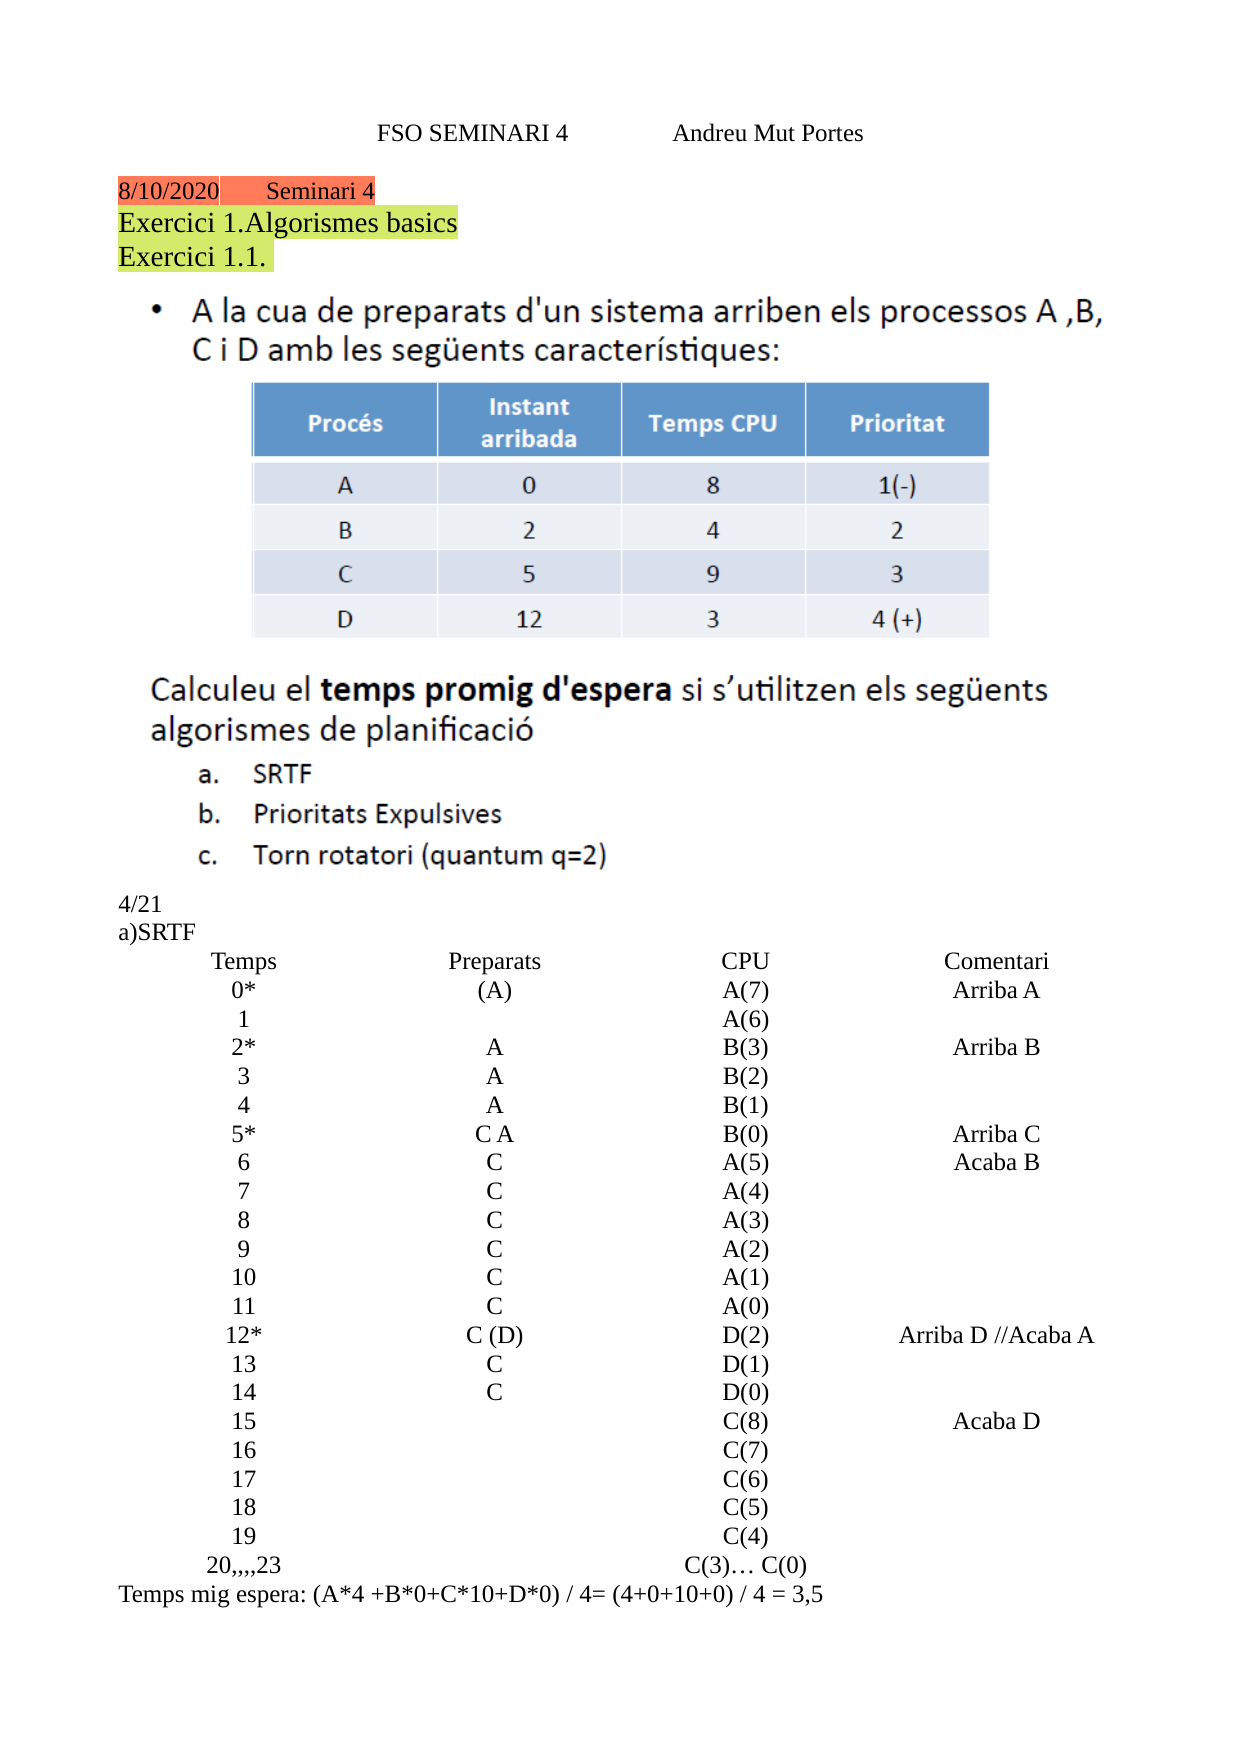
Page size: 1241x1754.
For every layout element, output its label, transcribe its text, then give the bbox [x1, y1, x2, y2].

table_cell C [369, 1291, 620, 1320]
table_cell A(1) [620, 1263, 871, 1291]
table_cell 20,,,,23 [118, 1550, 369, 1579]
table_cell C [369, 1205, 620, 1234]
table_cell [871, 1263, 1122, 1291]
table_cell A(6) [620, 1004, 871, 1032]
table_cell C(8) [620, 1406, 871, 1435]
table_cell [871, 1004, 1122, 1032]
table_cell 0* [118, 975, 369, 1004]
table_cell C [369, 1234, 620, 1262]
table_cell 13 [118, 1349, 369, 1377]
text Exercici 1.1. [118, 239, 1122, 272]
table_cell 2* [118, 1033, 369, 1061]
table_header Comentari [871, 946, 1122, 975]
table_cell 17 [118, 1464, 369, 1492]
table_cell C(4) [620, 1521, 871, 1550]
table_header Temps [118, 946, 369, 975]
table_cell C(3)… C(0) [620, 1550, 871, 1579]
table_cell [871, 1176, 1122, 1205]
table_cell D(2) [620, 1320, 871, 1349]
table_cell 1 [118, 1004, 369, 1032]
table_cell 19 [118, 1521, 369, 1550]
table_cell C(5) [620, 1493, 871, 1521]
table_cell Arriba B [871, 1033, 1122, 1061]
table_cell A [369, 1090, 620, 1119]
table_cell 12* [118, 1320, 369, 1349]
table_cell 15 [118, 1406, 369, 1435]
table_header Preparats [369, 946, 620, 975]
table_cell [871, 1090, 1122, 1119]
table_cell C A [369, 1119, 620, 1147]
table_cell C(6) [620, 1464, 871, 1492]
table_cell C [369, 1176, 620, 1205]
table_cell Arriba D //Acaba A [871, 1320, 1122, 1349]
table_cell [369, 1464, 620, 1492]
table_cell B(2) [620, 1061, 871, 1090]
table_cell A(0) [620, 1291, 871, 1320]
table_cell Arriba A [871, 975, 1122, 1004]
table_cell 3 [118, 1061, 369, 1090]
table_cell [369, 1550, 620, 1579]
text Exercici 1.Algorismes basics [118, 205, 1122, 239]
table_cell A(5) [620, 1148, 871, 1176]
table_cell A(2) [620, 1234, 871, 1262]
table_cell (A) [369, 975, 620, 1004]
table_cell 7 [118, 1176, 369, 1205]
text [118, 272, 1122, 286]
table_cell C (D) [369, 1320, 620, 1349]
table_cell 4 [118, 1090, 369, 1119]
table_cell B(1) [620, 1090, 871, 1119]
table_cell 10 [118, 1263, 369, 1291]
picture [118, 286, 1123, 889]
table_cell [871, 1205, 1122, 1234]
table_cell [369, 1435, 620, 1464]
table_cell 5* [118, 1119, 369, 1147]
table_cell B(0) [620, 1119, 871, 1147]
table_cell 11 [118, 1291, 369, 1320]
table_header CPU [620, 946, 871, 975]
table_cell [871, 1291, 1122, 1320]
table_cell A(7) [620, 975, 871, 1004]
table_cell 9 [118, 1234, 369, 1262]
table_cell [871, 1378, 1122, 1406]
table_cell [871, 1550, 1122, 1579]
table_cell D(0) [620, 1378, 871, 1406]
table_cell 8 [118, 1205, 369, 1234]
table_cell [871, 1435, 1122, 1464]
table_cell [369, 1004, 620, 1032]
table_cell A [369, 1061, 620, 1090]
table_cell [369, 1406, 620, 1435]
table_cell Acaba B [871, 1148, 1122, 1176]
table_cell [871, 1464, 1122, 1492]
table_cell [369, 1521, 620, 1550]
table_cell A(3) [620, 1205, 871, 1234]
table_cell C(7) [620, 1435, 871, 1464]
table_cell 18 [118, 1493, 369, 1521]
table_cell 14 [118, 1378, 369, 1406]
table_cell Arriba C [871, 1119, 1122, 1147]
table_cell [871, 1061, 1122, 1090]
text 8/10/2020 Seminari 4 [118, 176, 1122, 205]
table_cell C [369, 1263, 620, 1291]
table_cell C [369, 1148, 620, 1176]
table_cell B(3) [620, 1033, 871, 1061]
text 4/21 [118, 889, 1122, 917]
table_cell Acaba D [871, 1406, 1122, 1435]
table_cell A [369, 1033, 620, 1061]
table_cell [871, 1349, 1122, 1377]
table_cell [871, 1234, 1122, 1262]
text a)SRTF [118, 917, 1122, 946]
table_cell D(1) [620, 1349, 871, 1377]
table_cell A(4) [620, 1176, 871, 1205]
table_cell [369, 1493, 620, 1521]
table_cell [871, 1521, 1122, 1550]
table_cell C [369, 1349, 620, 1377]
table_cell [871, 1493, 1122, 1521]
table_cell C [369, 1378, 620, 1406]
table_cell 6 [118, 1148, 369, 1176]
text Temps mig espera: (A*4 +B*0+C*10+D*0) / 4= (4+0+10+0) / 4 = 3,5 [118, 1579, 1122, 1607]
table_cell 16 [118, 1435, 369, 1464]
